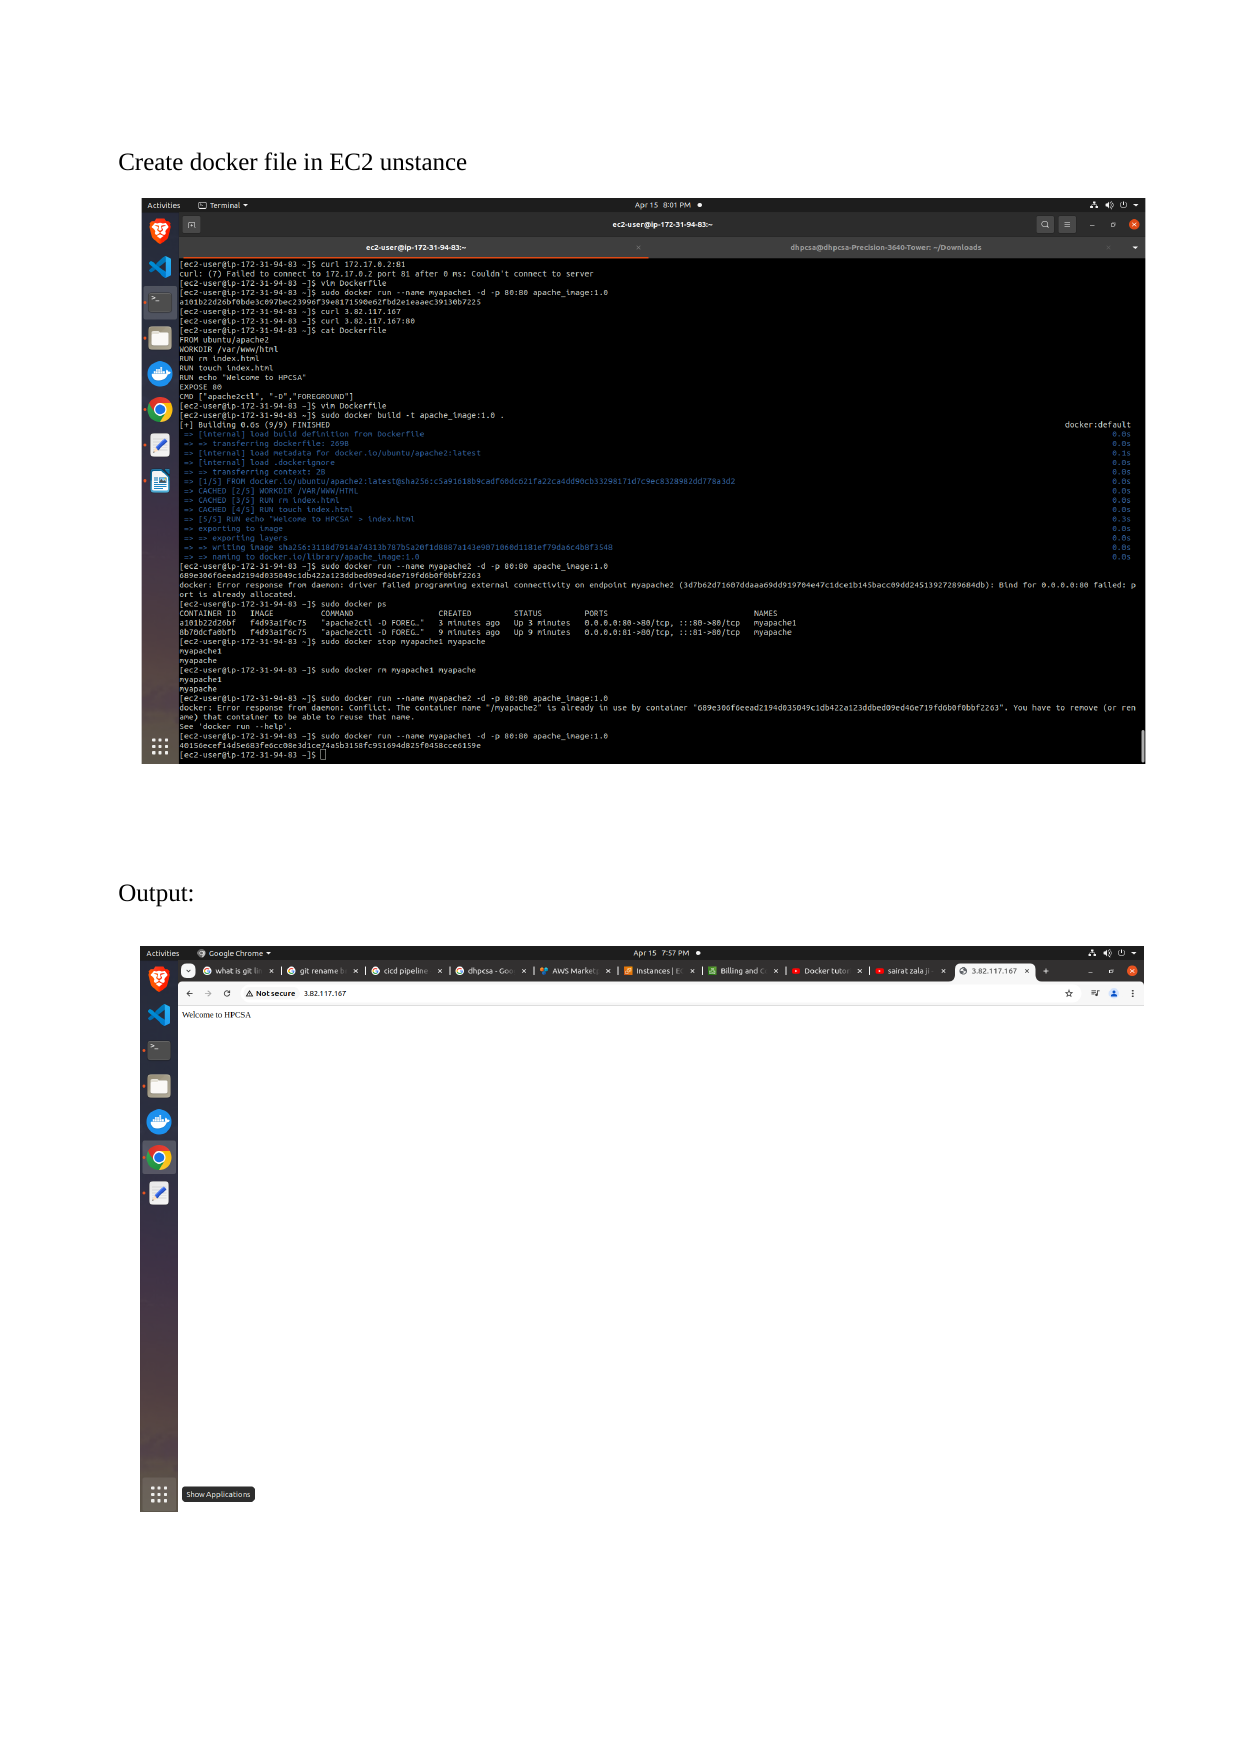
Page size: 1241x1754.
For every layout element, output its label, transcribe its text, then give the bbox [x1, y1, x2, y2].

picture [140, 946, 1144, 1512]
text Output: [118, 878, 1122, 907]
text Create docker file in EC2 unstance [118, 147, 1122, 176]
picture [141, 198, 1146, 764]
